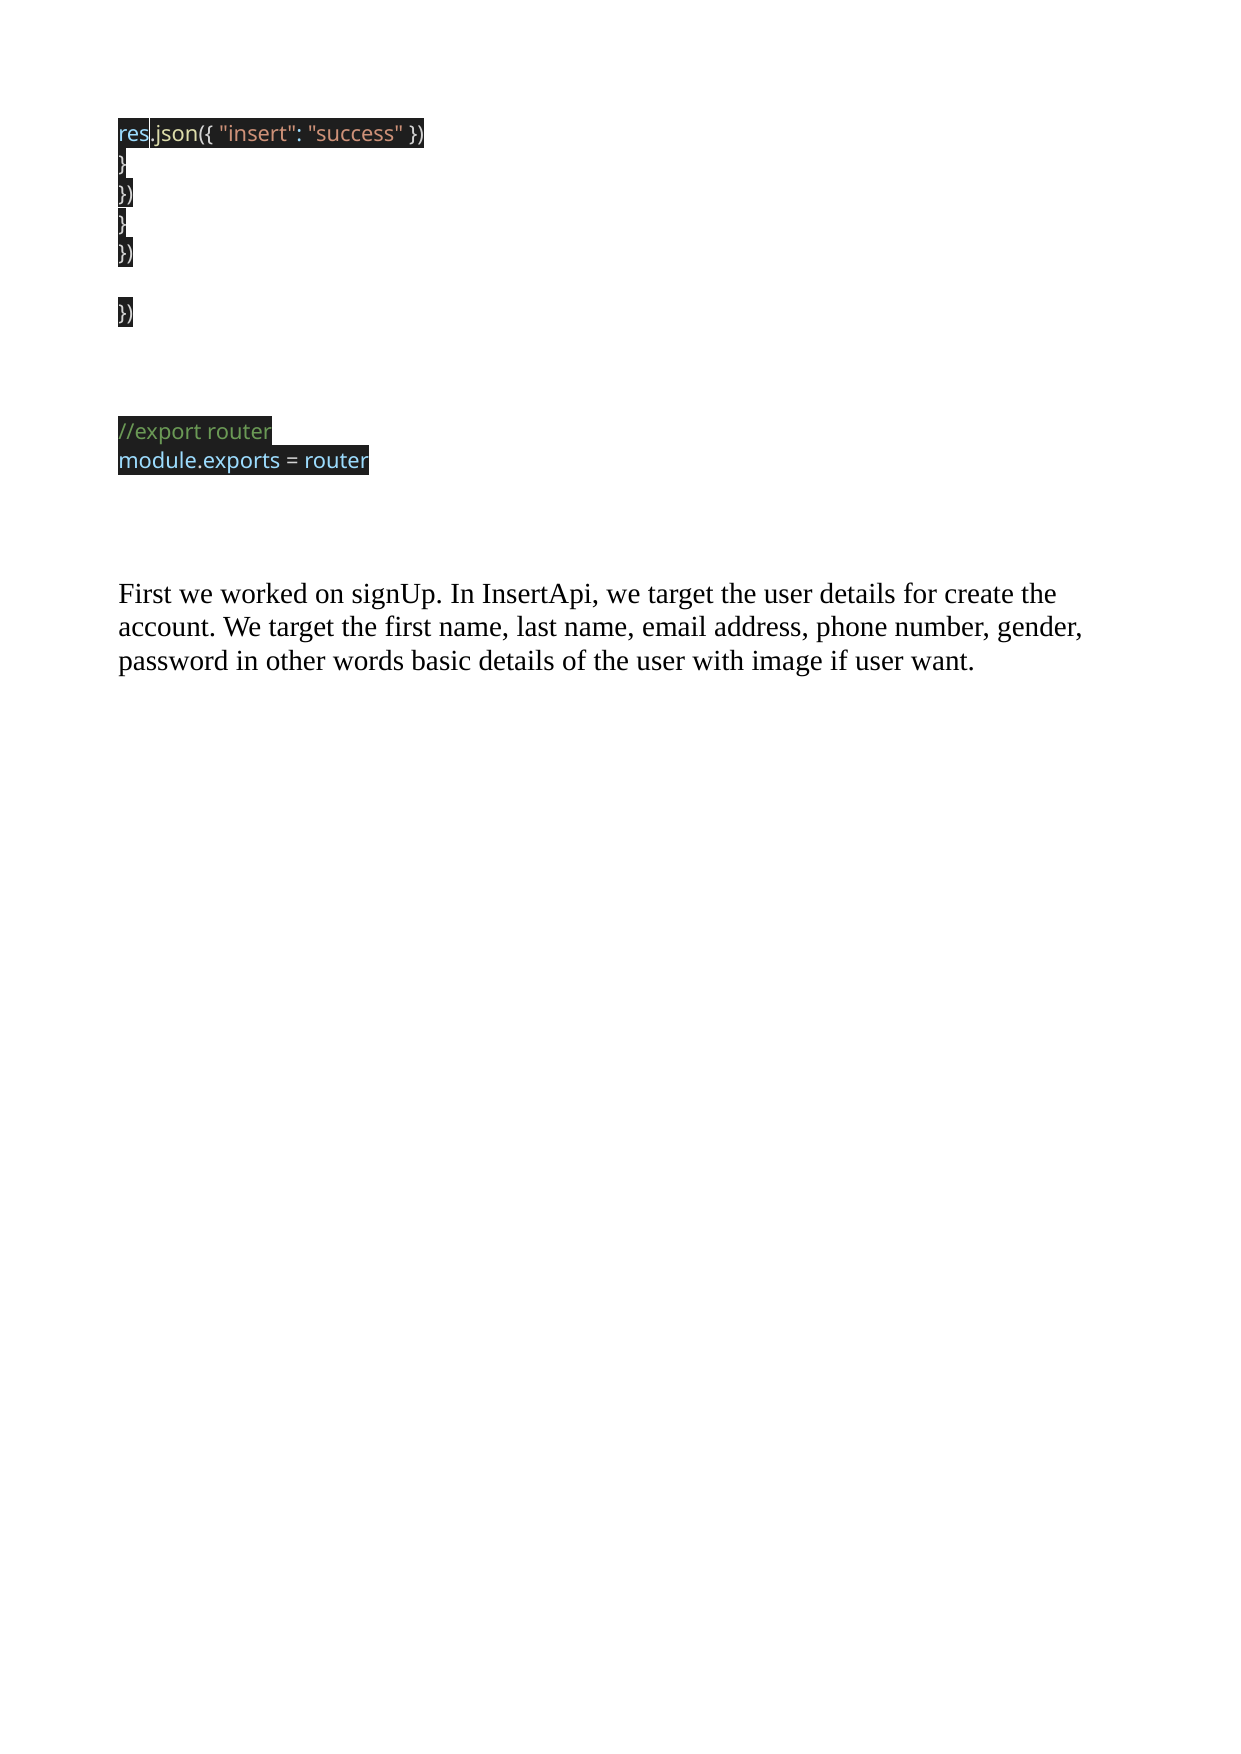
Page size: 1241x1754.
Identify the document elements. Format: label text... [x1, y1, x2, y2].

text }) [118, 178, 1122, 207]
text res.json({ "insert": "success" }) [118, 118, 1122, 148]
text //export router [118, 416, 1122, 445]
text } [118, 207, 1122, 237]
text }) [118, 297, 1122, 327]
text module.exports = router [118, 445, 1122, 475]
text }) [118, 237, 1122, 267]
text First we worked on signUp. In InsertApi, we target the user details for create the account. We target the first name, last name, email address, phone number, gender, password in other words basic details of the user with image if user want. [118, 576, 1122, 676]
text } [118, 148, 1122, 178]
